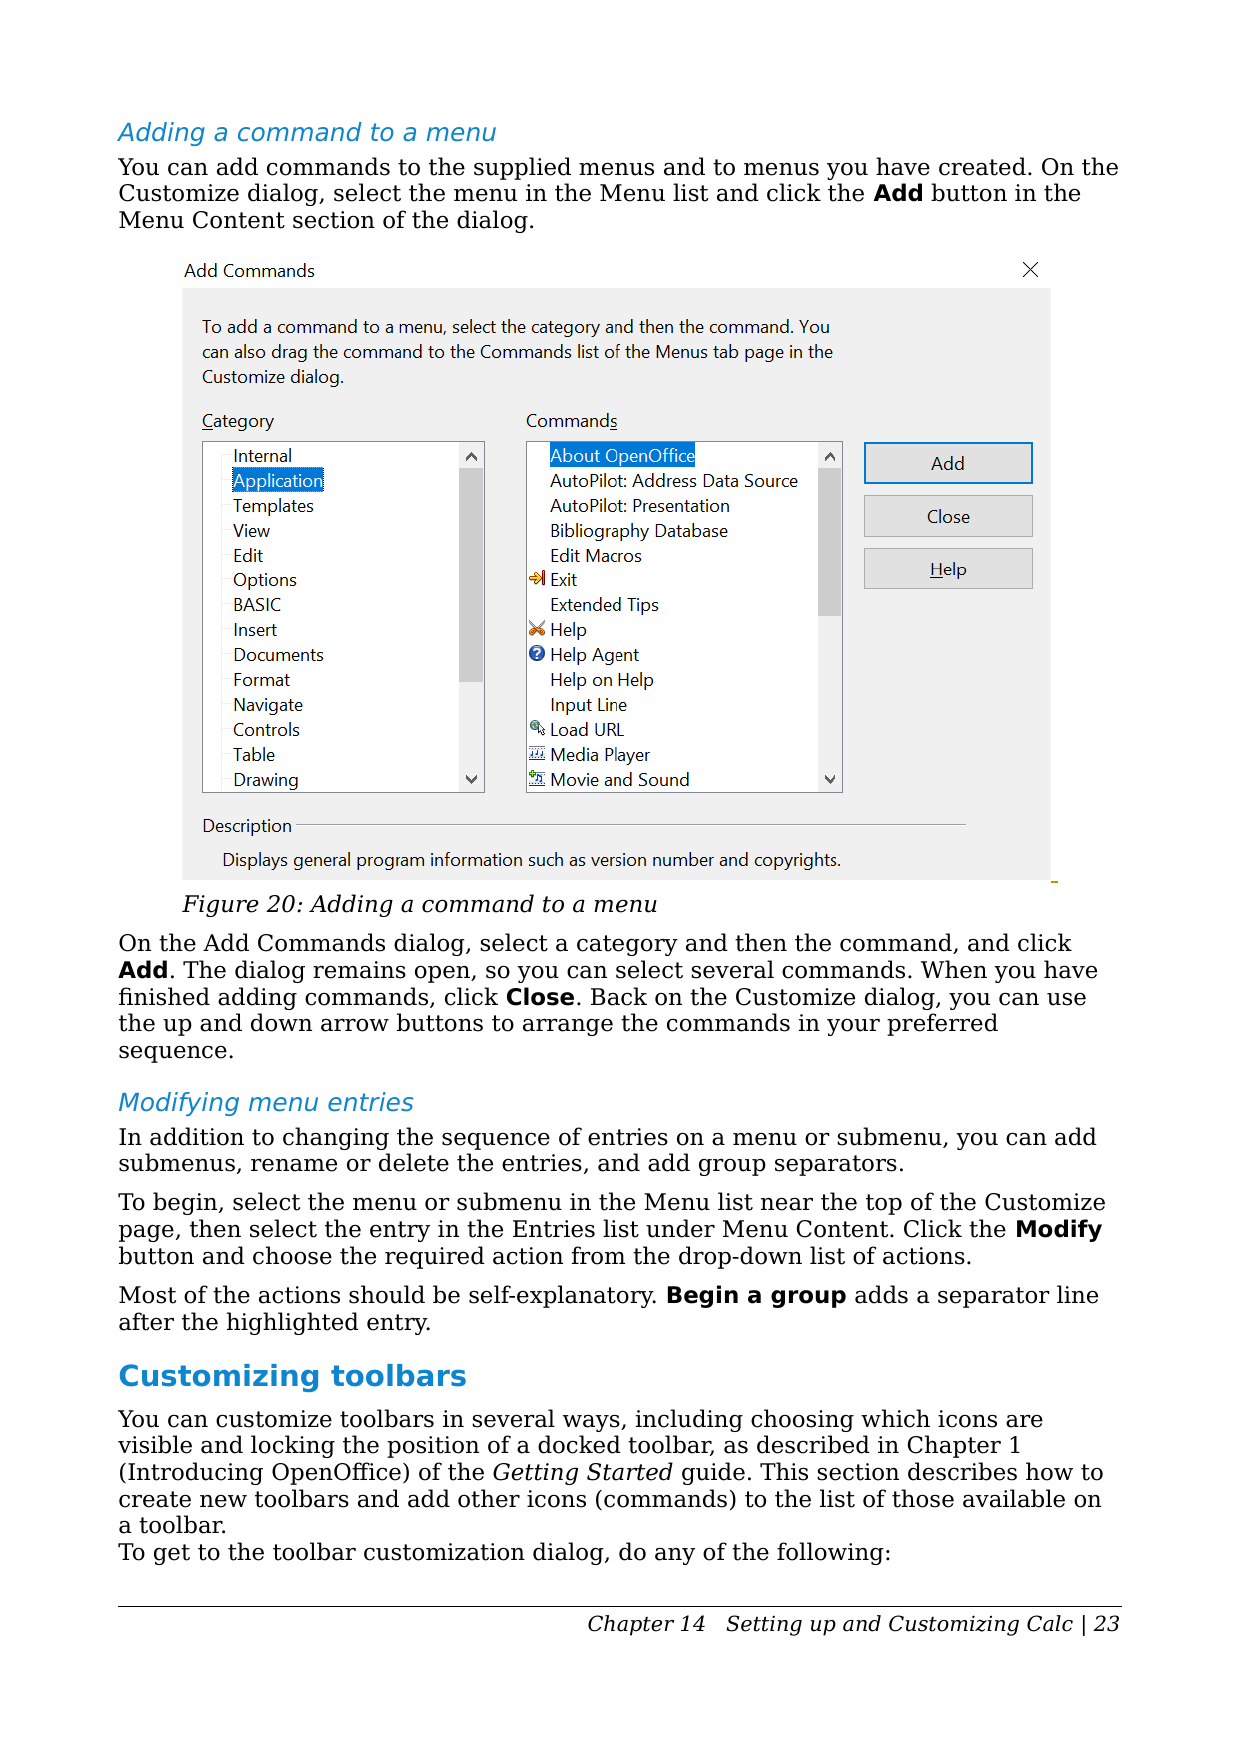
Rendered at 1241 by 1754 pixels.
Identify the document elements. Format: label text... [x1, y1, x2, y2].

text You can customize toolbars in several ways, including choosing which icons are visible and locking the position of a docked toolbar, as described in Chapter 1 (Introducing OpenOffice) of the Getting Started guide. This section describes how to create new toolbars and add other icons (commands) to the list of those available on a toolbar. [118, 1406, 1122, 1539]
subtitle Customizing toolbars [118, 1360, 1122, 1394]
subtitle Modifying menu entries [118, 1088, 1122, 1117]
text In addition to changing the sequence of entries on a menu or submenu, you can add submenus, rename or delete the entries, and add group separators. [118, 1124, 1122, 1177]
picture [182, 258, 1051, 880]
text On the Add Commands dialog, select a category and then the command, and click Add. The dialog remains open, so you can select several commands. When you have finished adding commands, click Close. Back on the Customize dialog, you can use the up and down arrow buttons to arrange the commands in your preferred sequence. [118, 931, 1122, 1064]
text Most of the actions should be self-explanatory. Begin a group adds a separator line after the highlighted entry. [118, 1282, 1122, 1335]
text To get to the toolbar customization dialog, do any of the following: [118, 1539, 1122, 1566]
subtitle Adding a command to a menu [118, 118, 1122, 147]
text Figure 20: Adding a command to a menu [182, 891, 1058, 918]
text You can add commands to the supplied menus and to menus you have created. On the Customize dialog, select the menu in the Menu list and click the Add button in the Menu Content section of the dialog. [118, 154, 1122, 234]
text To begin, select the menu or submenu in the Menu list near the top of the Customize page, then select the entry in the Entries list under Menu Content. Click the Modify button and choose the required action from the drop-down list of actions. [118, 1189, 1122, 1269]
